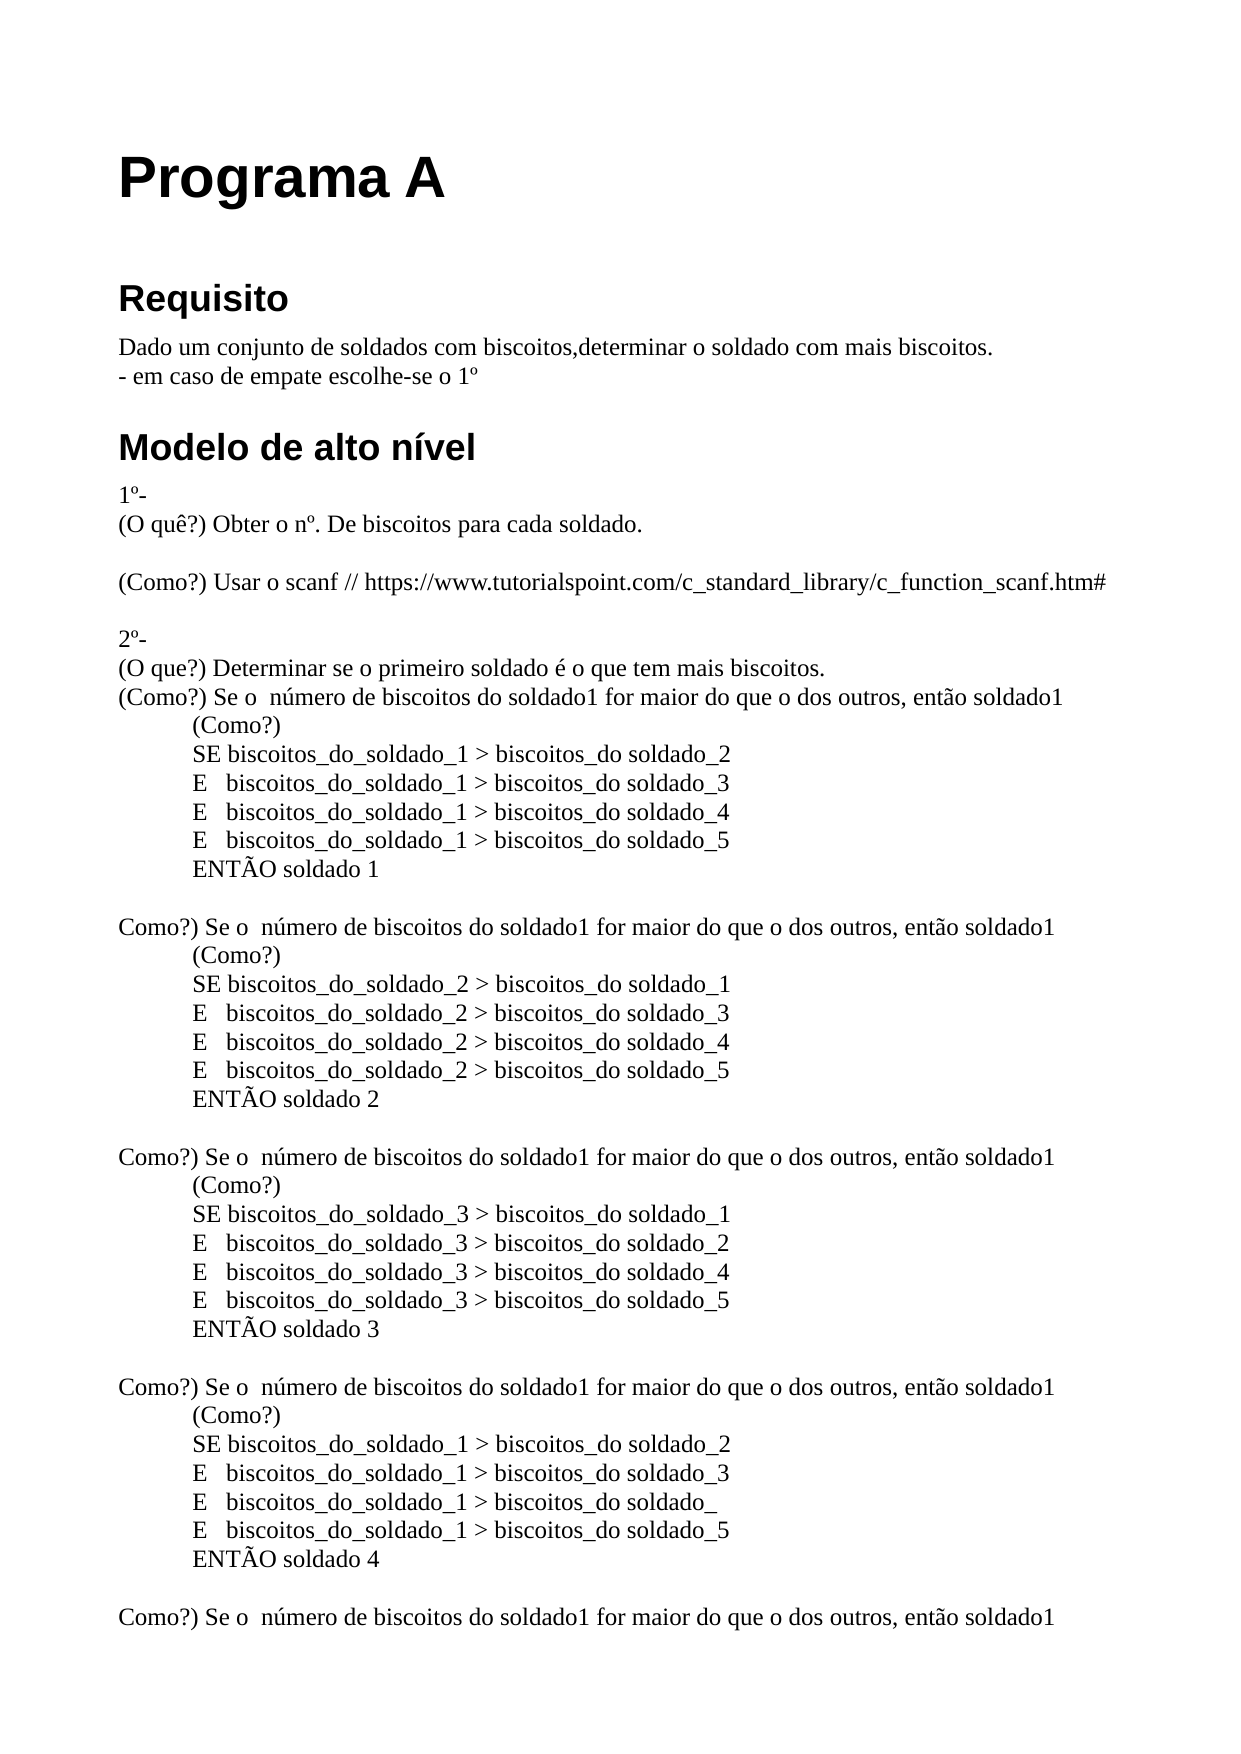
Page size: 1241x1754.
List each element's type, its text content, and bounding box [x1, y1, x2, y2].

subtitle Modelo de alto nível [118, 425, 1122, 468]
text E biscoitos_do_soldado_2 > biscoitos_do soldado_4 [118, 1027, 1122, 1055]
text SE biscoitos_do_soldado_1 > biscoitos_do soldado_2 [118, 739, 1122, 768]
text E biscoitos_do_soldado_3 > biscoitos_do soldado_4 [118, 1257, 1122, 1285]
text ENTÃO soldado 3 [118, 1314, 1122, 1343]
text E biscoitos_do_soldado_3 > biscoitos_do soldado_2 [118, 1228, 1122, 1257]
subtitle Requisito [118, 277, 1122, 320]
text Como?) Se o número de biscoitos do soldado1 for maior do que o dos outros, então soldado1 [118, 1142, 1122, 1170]
text ENTÃO soldado 1 [118, 854, 1122, 883]
text ENTÃO soldado 2 [118, 1084, 1122, 1113]
text E biscoitos_do_soldado_1 > biscoitos_do soldado_5 [118, 825, 1122, 854]
text (O que?) Determinar se o primeiro soldado é o que tem mais biscoitos. [118, 653, 1122, 682]
text Como?) Se o número de biscoitos do soldado1 for maior do que o dos outros, então soldado1 [118, 1372, 1122, 1400]
text (Como?) [118, 1400, 1122, 1429]
text (Como?) Se o número de biscoitos do soldado1 for maior do que o dos outros, então soldado1 [118, 682, 1122, 710]
text (Como?) Usar o scanf // https://www.tutorialspoint.com/c_standard_library/c_function_scanf.htm# [118, 567, 1122, 595]
text E biscoitos_do_soldado_1 > biscoitos_do soldado_3 [118, 768, 1122, 797]
text E biscoitos_do_soldado_3 > biscoitos_do soldado_5 [118, 1285, 1122, 1314]
text E biscoitos_do_soldado_1 > biscoitos_do soldado_4 [118, 797, 1122, 825]
text E biscoitos_do_soldado_1 > biscoitos_do soldado_ [118, 1487, 1122, 1515]
text Como?) Se o número de biscoitos do soldado1 for maior do que o dos outros, então soldado1 [118, 1602, 1122, 1630]
title Programa A [118, 143, 1122, 210]
text E biscoitos_do_soldado_2 > biscoitos_do soldado_3 [118, 998, 1122, 1027]
text Como?) Se o número de biscoitos do soldado1 for maior do que o dos outros, então soldado1 [118, 912, 1122, 940]
text SE biscoitos_do_soldado_2 > biscoitos_do soldado_1 [118, 969, 1122, 998]
text (Como?) [118, 710, 1122, 739]
text (O quê?) Obter o nº. De biscoitos para cada soldado. [118, 509, 1122, 538]
text 1º- [118, 480, 1122, 509]
text E biscoitos_do_soldado_1 > biscoitos_do soldado_3 [118, 1458, 1122, 1487]
text (Como?) [118, 1170, 1122, 1199]
text E biscoitos_do_soldado_1 > biscoitos_do soldado_5 [118, 1515, 1122, 1544]
text - em caso de empate escolhe-se o 1º [118, 361, 1122, 390]
text E biscoitos_do_soldado_2 > biscoitos_do soldado_5 [118, 1055, 1122, 1084]
text 2º- [118, 624, 1122, 653]
text Dado um conjunto de soldados com biscoitos,determinar o soldado com mais biscoitos. [118, 332, 1122, 361]
text SE biscoitos_do_soldado_3 > biscoitos_do soldado_1 [118, 1199, 1122, 1228]
text SE biscoitos_do_soldado_1 > biscoitos_do soldado_2 [118, 1429, 1122, 1458]
text ENTÃO soldado 4 [118, 1544, 1122, 1573]
text (Como?) [118, 940, 1122, 969]
